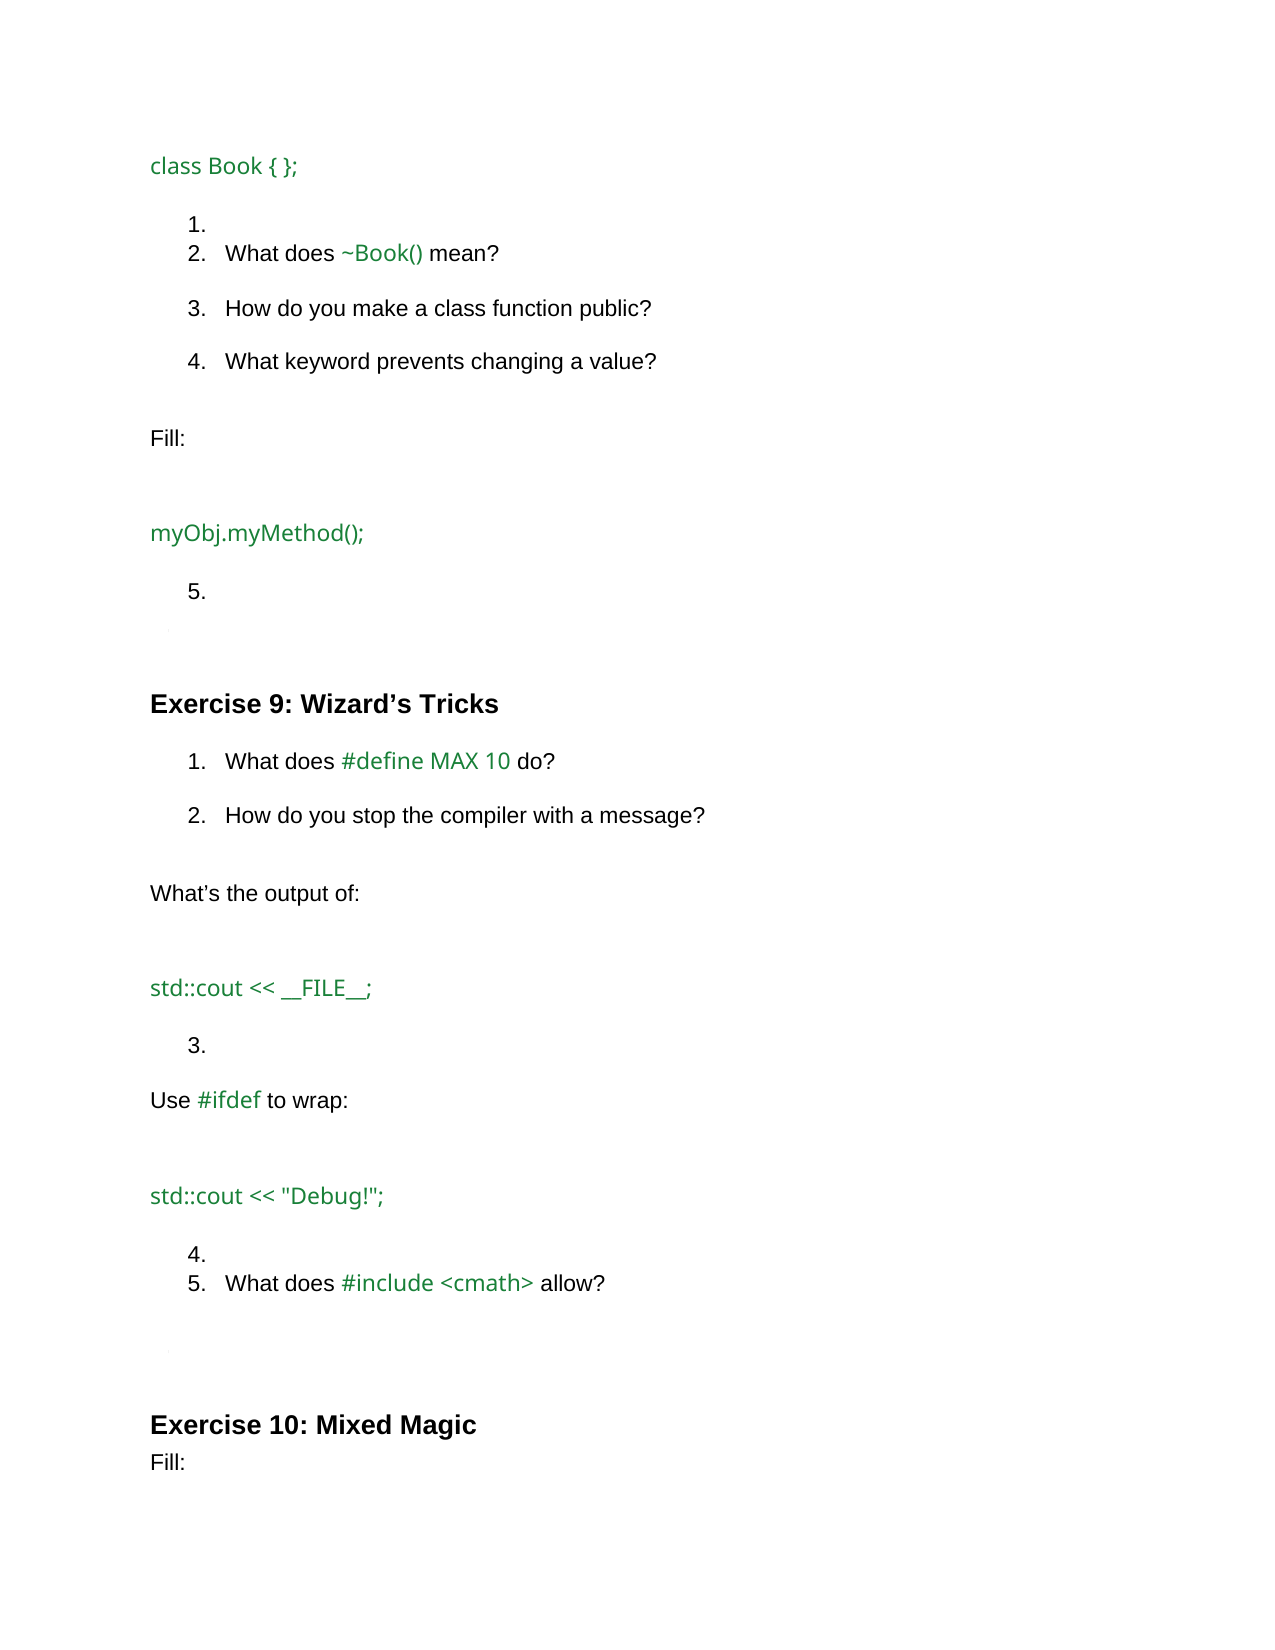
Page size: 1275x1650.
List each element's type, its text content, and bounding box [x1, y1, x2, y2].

text class Book { }; [150, 150, 1125, 181]
list What keyword prevents changing a value? [187, 348, 1125, 400]
text Fill: myObj.myMethod(); [150, 425, 1125, 548]
list What does #include <cmath> allow? [187, 1267, 1125, 1325]
list What does ~Book() mean? [187, 237, 1125, 295]
text Fill: [150, 1449, 1125, 1475]
subtitle Exercise 10: Mixed Magic [150, 1409, 1125, 1441]
text Use #ifdef to wrap: std::cout << "Debug!"; [150, 1084, 1125, 1211]
list How do you make a class function public? [187, 295, 1125, 348]
subtitle Exercise 9: Wizard’s Tricks [150, 688, 1125, 720]
text What’s the output of: std::cout << __FILE__; [150, 880, 1125, 1003]
list What does #define MAX 10 do? [187, 745, 1125, 802]
list How do you stop the compiler with a message? [187, 802, 1125, 855]
